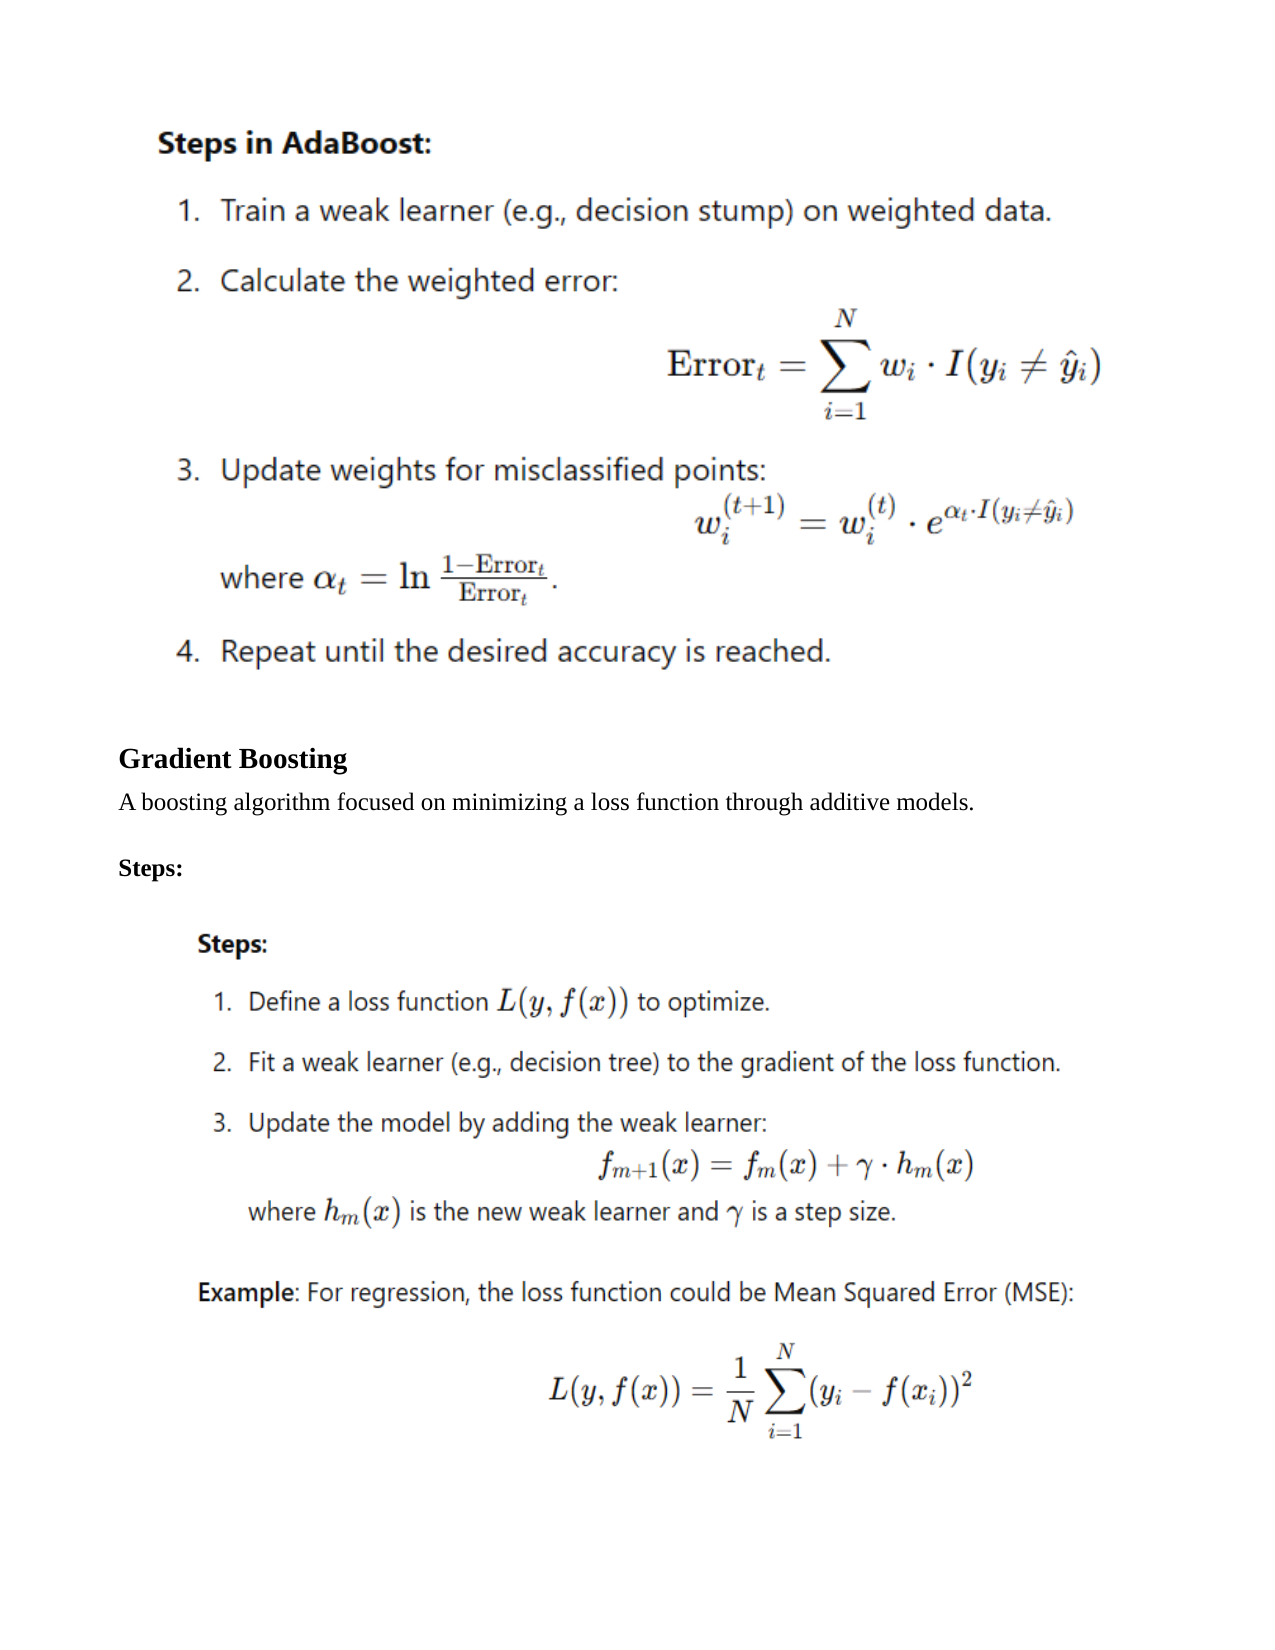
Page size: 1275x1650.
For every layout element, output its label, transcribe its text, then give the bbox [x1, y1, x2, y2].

subtitle Steps: [118, 853, 1157, 882]
picture [150, 118, 1125, 687]
text A boosting algorithm focused on minimizing a loss function through additive models. [118, 787, 1157, 816]
subtitle Gradient Boosting [118, 741, 1157, 774]
picture [190, 923, 1085, 1448]
